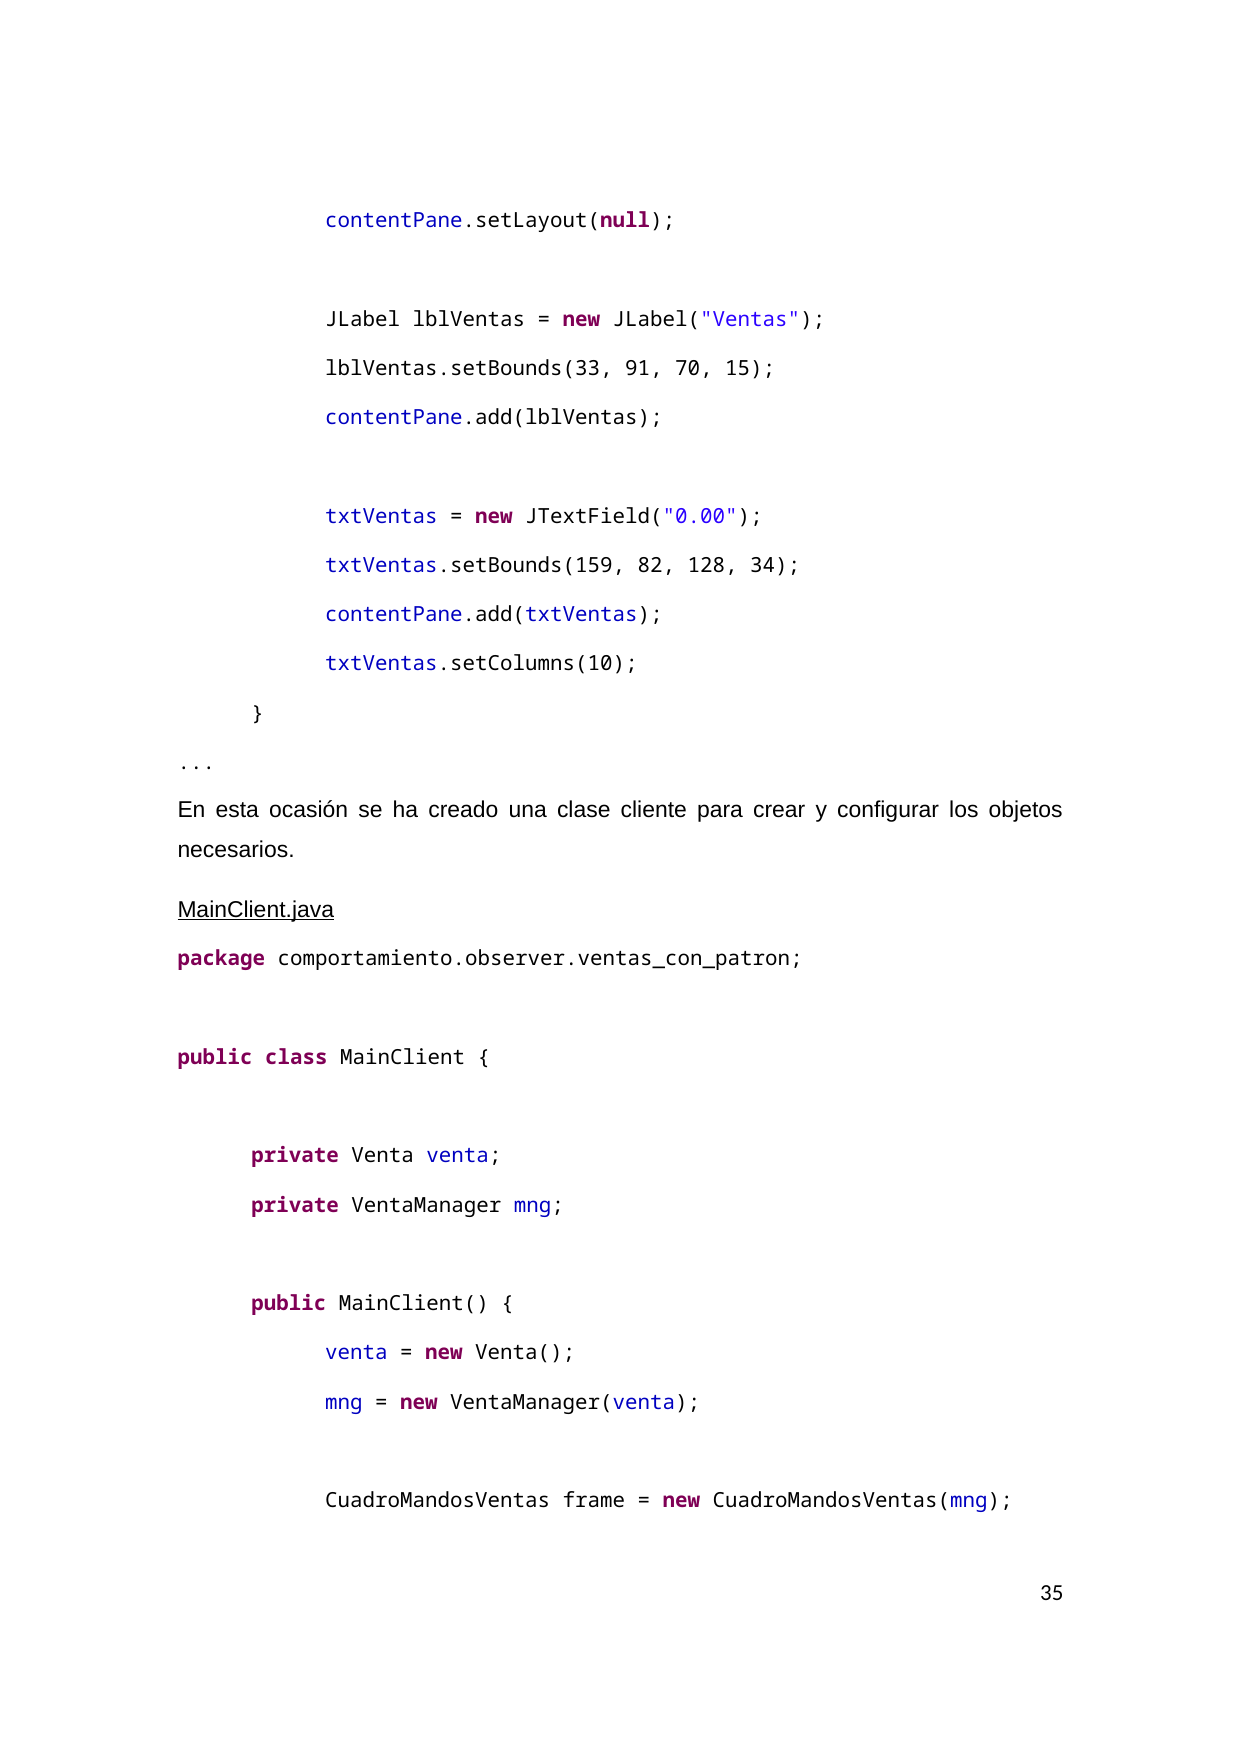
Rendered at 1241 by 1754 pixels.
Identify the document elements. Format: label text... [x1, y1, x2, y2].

text } [177, 698, 1063, 726]
text venta = new Venta(); [177, 1337, 1063, 1366]
text private Venta venta; [177, 1140, 1063, 1169]
text package comportamiento.observer.ventas_con_patron; [177, 943, 1063, 972]
text contentPane.add(txtVentas); [177, 599, 1063, 628]
text CuadroMandosVentas frame = new CuadroMandosVentas(mng); [177, 1485, 1063, 1514]
text contentPane.add(lblVentas); [177, 402, 1063, 431]
text txtVentas = new JTextField("0.00"); [177, 501, 1063, 529]
text txtVentas.setColumns(10); [177, 648, 1063, 677]
text ... [177, 747, 1063, 776]
text public class MainClient { [177, 1042, 1063, 1070]
text MainClient.java [177, 896, 1063, 922]
text JLabel lblVentas = new JLabel("Ventas"); [177, 304, 1063, 332]
text public MainClient() { [177, 1288, 1063, 1317]
text txtVentas.setBounds(159, 82, 128, 34); [177, 550, 1063, 578]
text lblVentas.setBounds(33, 91, 70, 15); [177, 353, 1063, 381]
text private VentaManager mng; [177, 1190, 1063, 1218]
text mng = new VentaManager(venta); [177, 1387, 1063, 1415]
text contentPane.setLayout(null); [177, 205, 1063, 233]
text En esta ocasión se ha creado una clase cliente para crear y configurar los objetos necesarios. [177, 796, 1063, 862]
